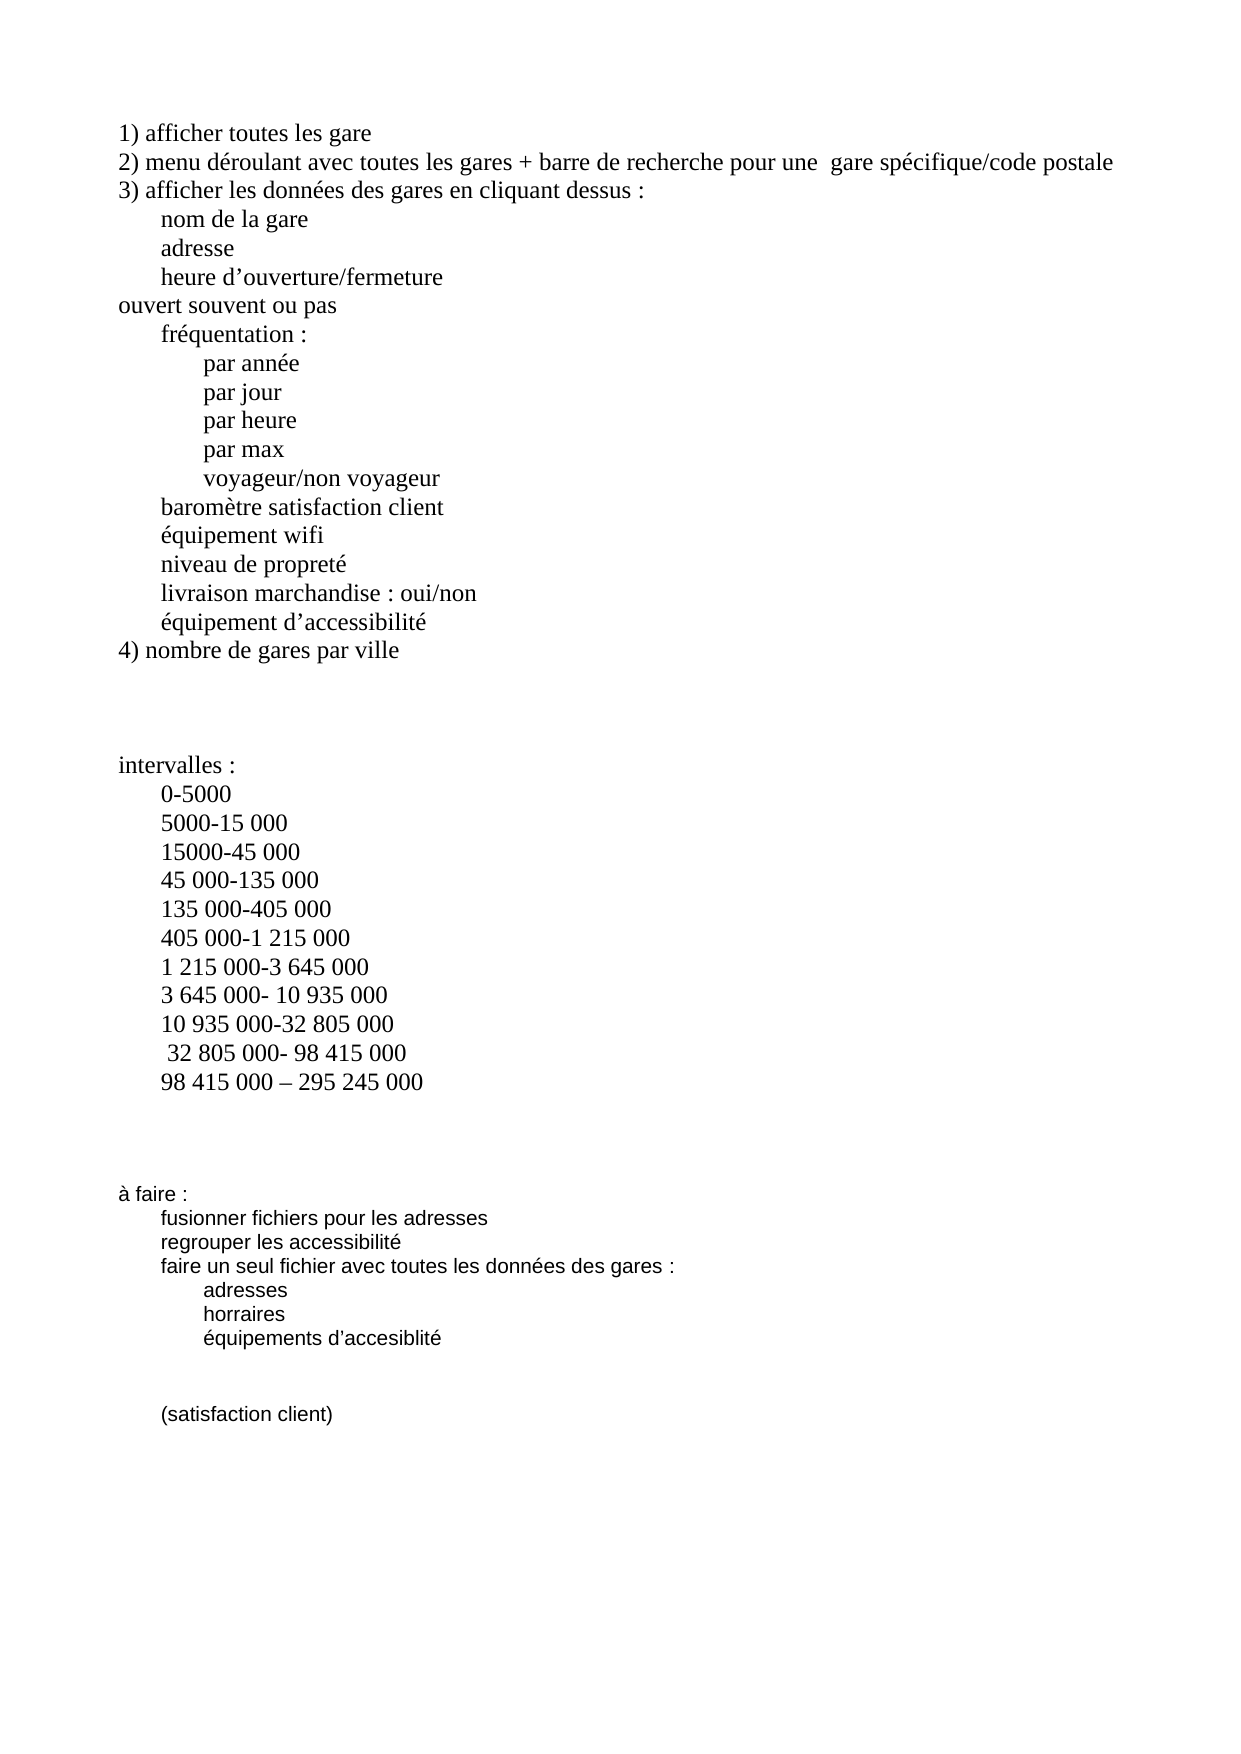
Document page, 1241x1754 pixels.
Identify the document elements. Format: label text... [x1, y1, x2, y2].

text fusionner fichiers pour les adresses [118, 1206, 1122, 1230]
text intervalles : [118, 751, 1122, 779]
text 3 645 000- 10 935 000 [118, 981, 1122, 1009]
text regrouper les accessibilité [118, 1230, 1122, 1254]
text voyageur/non voyageur [118, 463, 1122, 492]
text équipement d’accessibilité [118, 607, 1122, 636]
text 135 000-405 000 [118, 894, 1122, 923]
text horraires [118, 1302, 1122, 1326]
text heure d’ouverture/fermeture [118, 262, 1122, 291]
text 15000-45 000 [118, 837, 1122, 866]
text 405 000-1 215 000 [118, 923, 1122, 952]
text faire un seul fichier avec toutes les données des gares : [118, 1254, 1122, 1278]
text 10 935 000-32 805 000 [118, 1009, 1122, 1038]
text 98 415 000 – 295 245 000 [118, 1067, 1122, 1096]
text équipement wifi [118, 521, 1122, 549]
text 1) afficher toutes les gare [118, 118, 1122, 147]
text niveau de propreté [118, 549, 1122, 578]
text 5000-15 000 [118, 808, 1122, 837]
text (satisfaction client) [118, 1402, 1122, 1426]
text ouvert souvent ou pas [118, 291, 1122, 319]
text 45 000-135 000 [118, 866, 1122, 894]
text par max [118, 434, 1122, 463]
text baromètre satisfaction client [118, 492, 1122, 521]
text 2) menu déroulant avec toutes les gares + barre de recherche pour une gare spécifique/code postale [118, 147, 1122, 176]
text par année [118, 348, 1122, 377]
text 1 215 000-3 645 000 [118, 952, 1122, 981]
text par heure [118, 406, 1122, 434]
text à faire : [118, 1182, 1122, 1206]
text 3) afficher les données des gares en cliquant dessus : [118, 176, 1122, 204]
text nom de la gare [118, 204, 1122, 233]
text adresse [118, 233, 1122, 262]
text 4) nombre de gares par ville [118, 636, 1122, 664]
text adresses [118, 1278, 1122, 1302]
text par jour [118, 377, 1122, 406]
text livraison marchandise : oui/non [118, 578, 1122, 607]
text fréquentation : [118, 319, 1122, 348]
text équipements d’accesiblité [118, 1326, 1122, 1349]
text 32 805 000- 98 415 000 [118, 1038, 1122, 1067]
text 0-5000 [118, 779, 1122, 808]
